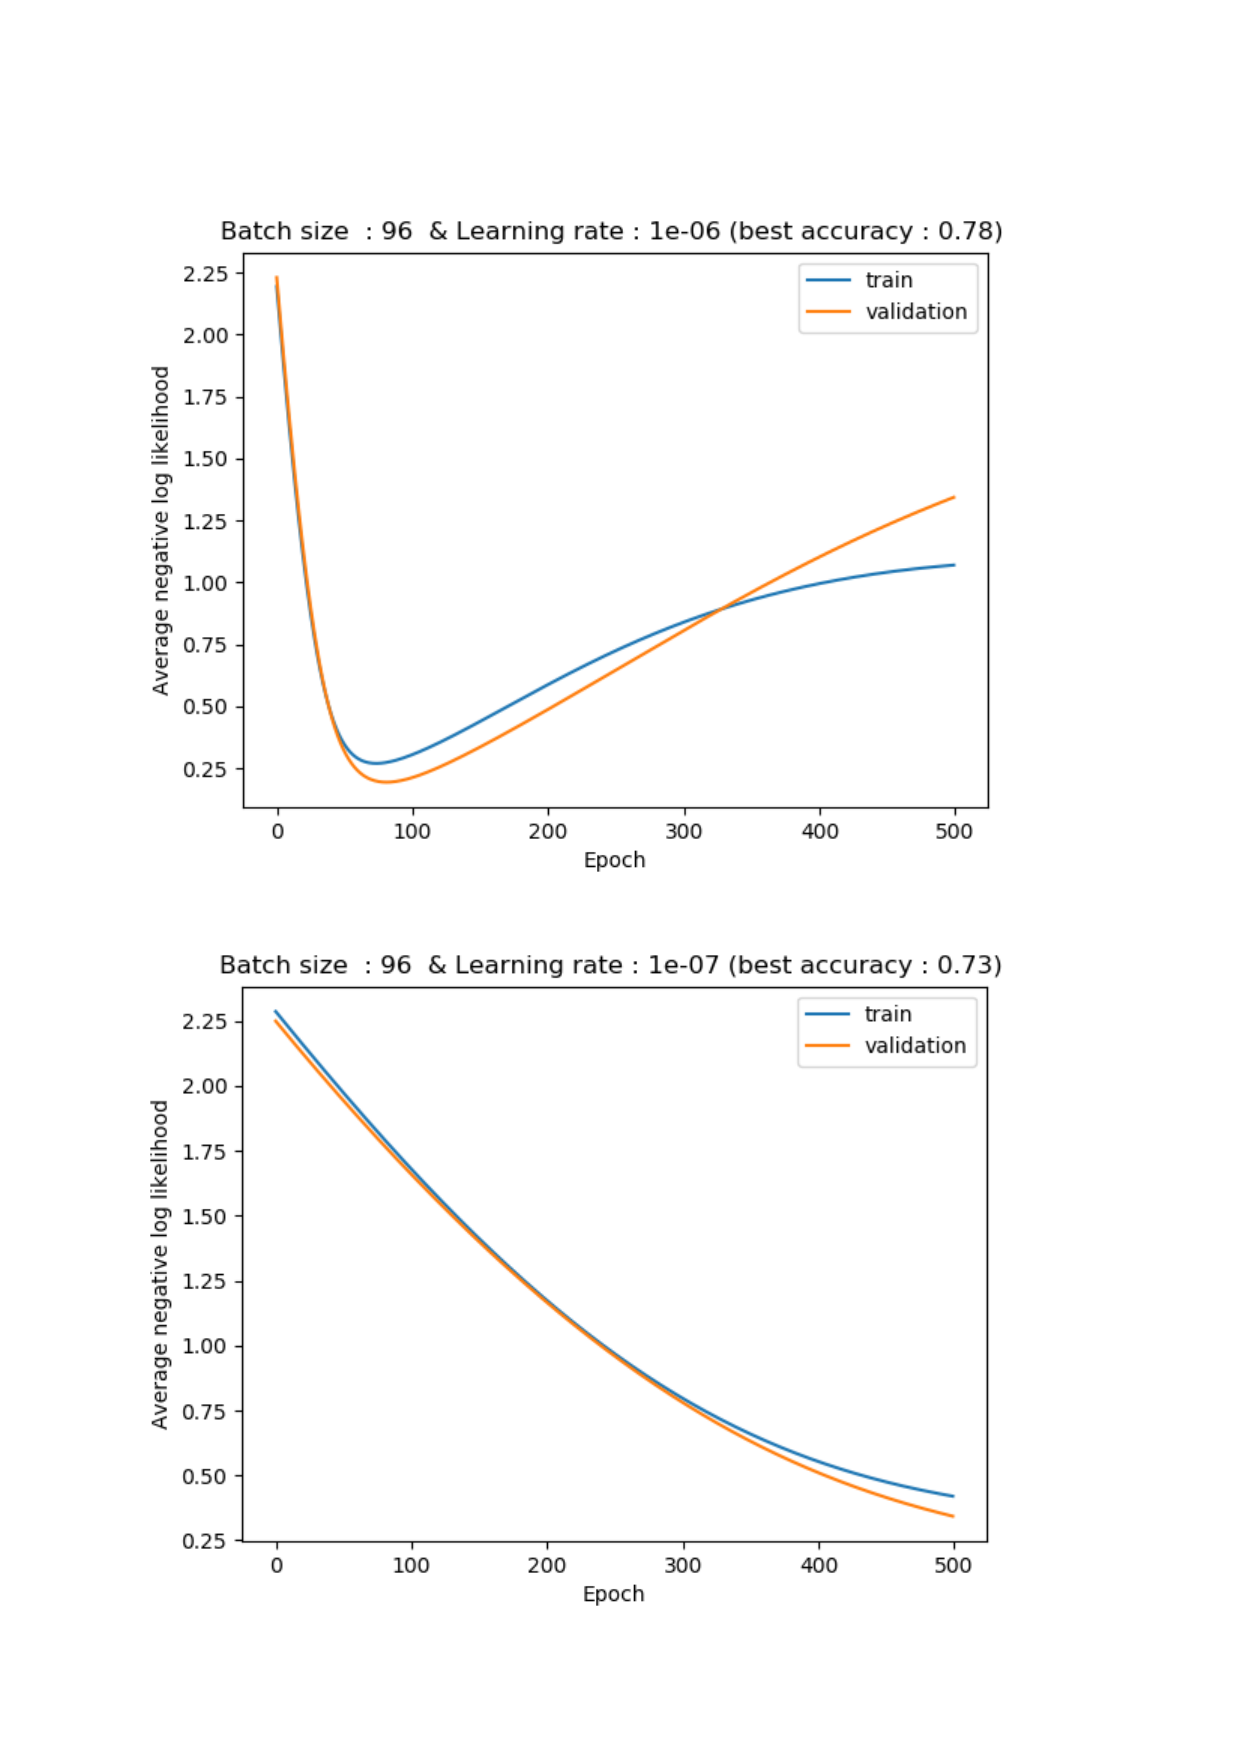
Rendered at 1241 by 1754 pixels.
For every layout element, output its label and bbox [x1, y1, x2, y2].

picture [123, 167, 1084, 887]
picture [122, 900, 1083, 1621]
